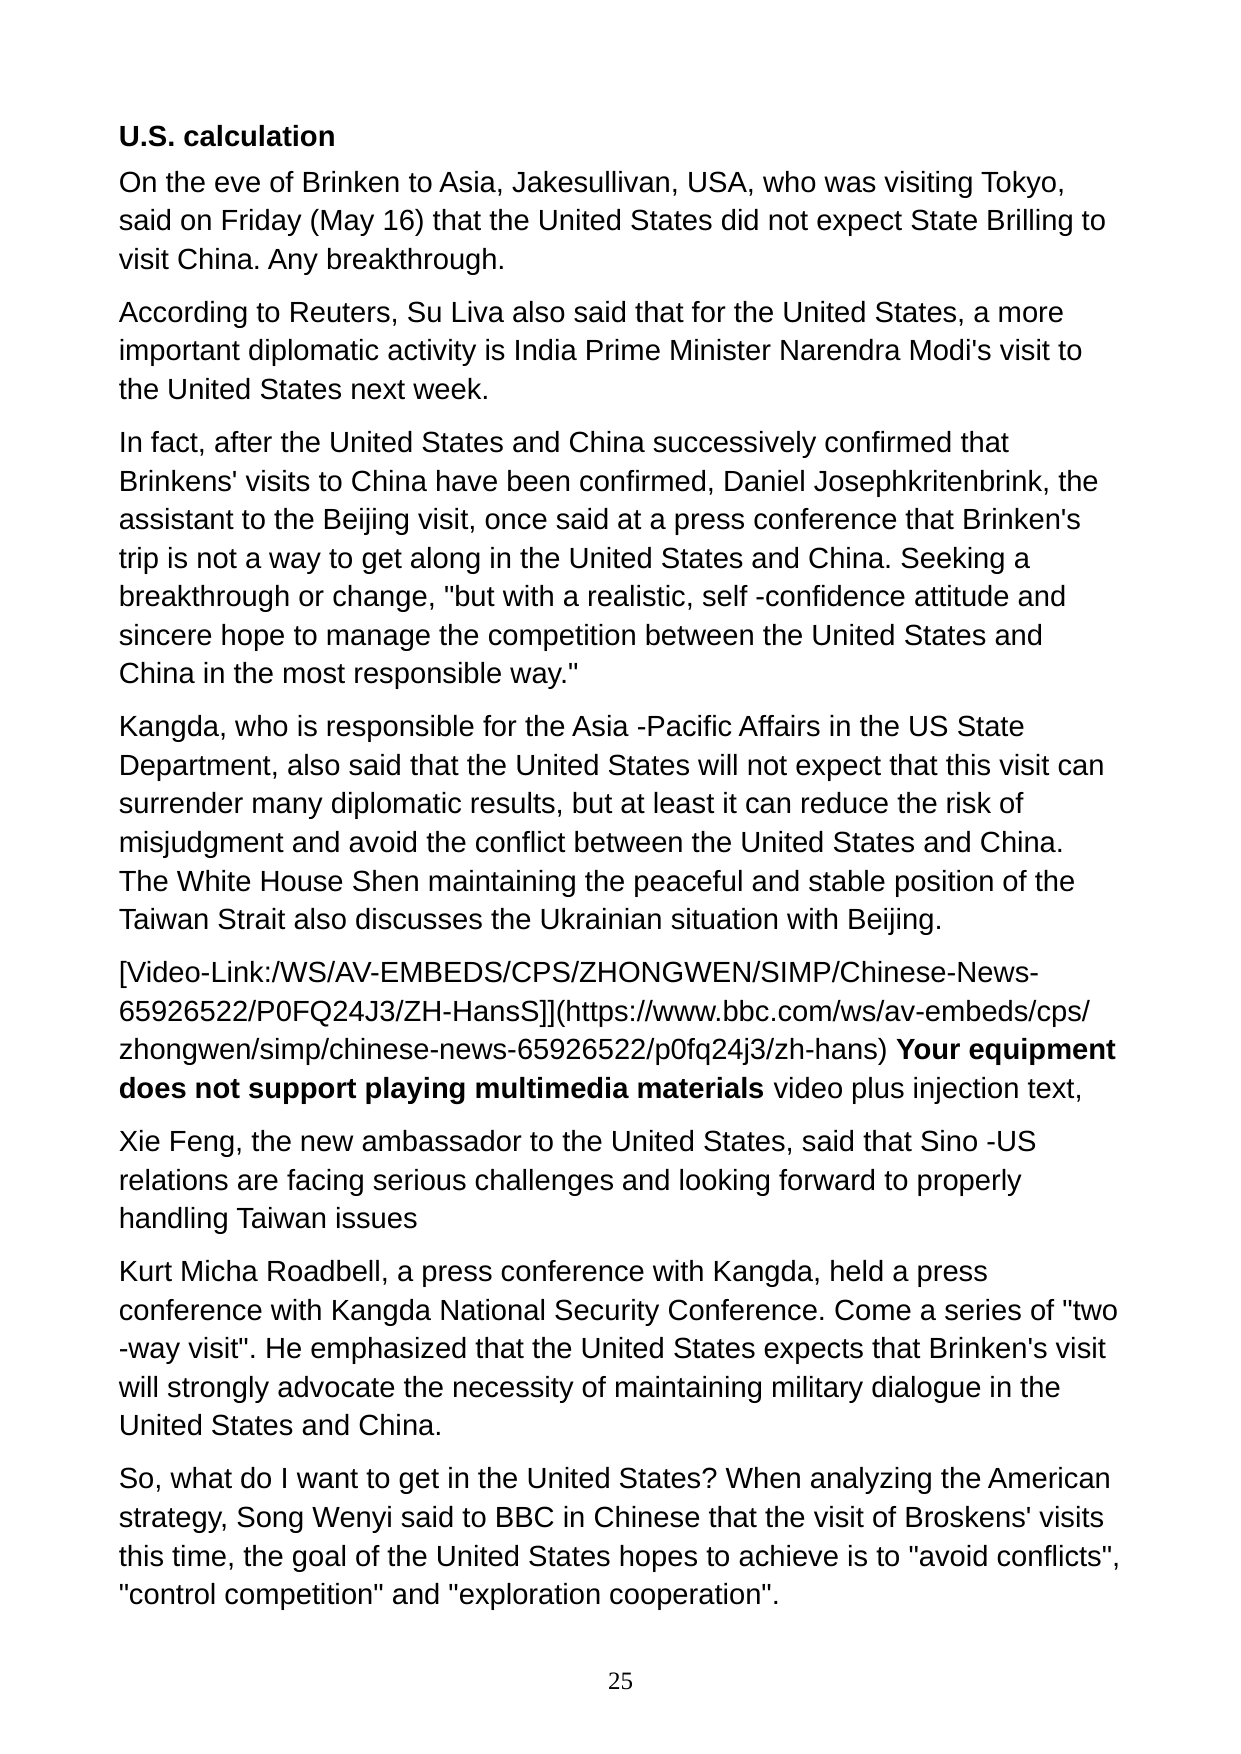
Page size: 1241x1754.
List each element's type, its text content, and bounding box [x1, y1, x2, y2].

text Xie Feng, the new ambassador to the United States, said that Sino -US relations are facing serious challenges and looking forward to properly handling Taiwan issues [118, 1124, 1122, 1234]
text On the eve of Brinken to Asia, Jakesullivan, USA, who was visiting Tokyo, said on Friday (May 16) that the United States did not expect State Brilling to visit China. Any breakthrough. [118, 164, 1122, 275]
subtitle U.S. calculation [118, 118, 1122, 152]
text In fact, after the United States and China successively confirmed that Brinkens' visits to China have been confirmed, Daniel Josephkritenbrink, the assistant to the Beijing visit, once said at a press conference that Brinken's trip is not a way to get along in the United States and China. Seeking a breakthrough or change, "but with a realistic, self -confidence attitude and sincere hope to manage the competition between the United States and China in the most responsible way." [118, 425, 1122, 690]
text Kurt Micha Roadbell, a press conference with Kangda, held a press conference with Kangda National Security Conference. Come a series of "two -way visit". He emphasized that the United States expects that Brinken's visit will strongly advocate the necessity of maintaining military dialogue in the United States and China. [118, 1254, 1122, 1442]
text So, what do I want to get in the United States? When analyzing the American strategy, Song Wenyi said to BBC in Chinese that the visit of Broskens' visits this time, the goal of the United States hopes to achieve is to "avoid conflicts", "control competition" and "exploration cooperation". [118, 1461, 1122, 1611]
text According to Reuters, Su Liva also said that for the United States, a more important diplomatic activity is India Prime Minister Narendra Modi's visit to the United States next week. [118, 295, 1122, 405]
text [Video-Link:/WS/AV-EMBEDS/CPS/ZHONGWEN/SIMP/Chinese-News-65926522/P0FQ24J3/ZH-HansS]](https://www.bbc.com/ws/av-embeds/cps/zhongwen/simp/chinese-news-65926522/p0fq24j3/zh-hans) Your equipment does not support playing multimedia materials video plus injection text, [118, 955, 1122, 1104]
text Kangda, who is responsible for the Asia -Pacific Affairs in the US State Department, also said that the United States will not expect that this visit can surrender many diplomatic results, but at least it can reduce the risk of misjudgment and avoid the conflict between the United States and China. The White House Shen maintaining the peaceful and stable position of the Taiwan Strait also discusses the Ukrainian situation with Beijing. [118, 709, 1122, 936]
